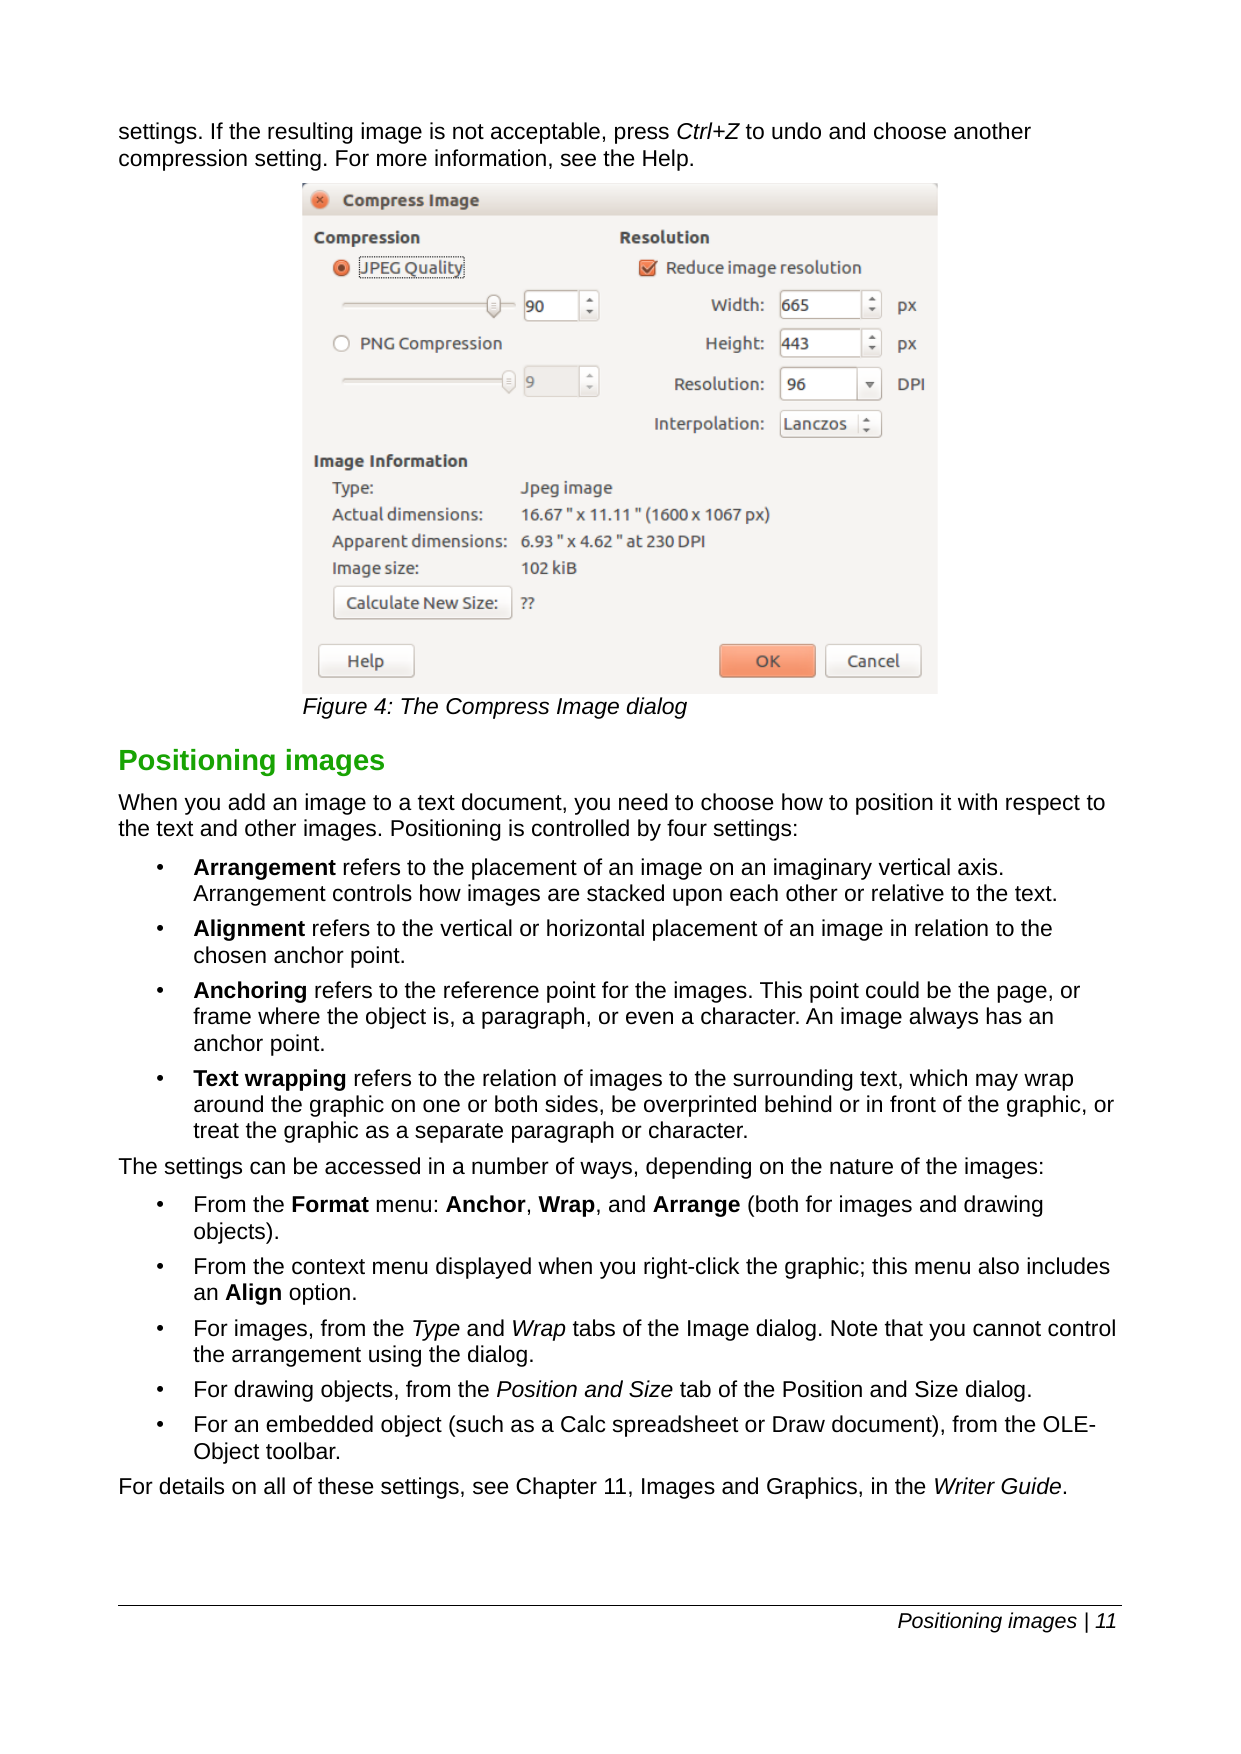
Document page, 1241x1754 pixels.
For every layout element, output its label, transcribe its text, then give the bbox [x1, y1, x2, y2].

list For drawing objects, from the Position and Size tab of the Position and Size dialog. [156, 1376, 1122, 1402]
list For images, from the Type and Wrap tabs of the Image dialog. Note that you cannot control the arrangement using the dialog. [156, 1314, 1122, 1367]
list The settings can be accessed in a number of ways, depending on the nature of the images: [118, 1153, 1122, 1179]
list Alignment refers to the vertical or horizontal placement of an image in relation to the chosen anchor point. [156, 915, 1122, 968]
list Arrangement refers to the placement of an image on an imaginary vertical axis. Arrangement controls how images are stacked upon each other or relative to the text. [156, 854, 1122, 906]
text settings. If the resulting image is not acceptable, press Ctrl+Z to undo and choose another compression setting. For more information, see the Help. [118, 118, 1122, 171]
list For an embedded object (such as a Calc spreadsheet or Draw document), from the OLE-Object toolbar. [156, 1411, 1122, 1464]
list Anchoring refers to the reference point for the images. This point could be the page, or frame where the object is, a paragraph, or even a character. An image always has an anchor point. [156, 977, 1122, 1056]
text Figure 4: The Compress Image dialog [302, 694, 938, 719]
list From the context menu displayed when you right-click the graphic; this menu also includes an Align option. [156, 1253, 1122, 1306]
text When you add an image to a text document, you need to choose how to position it with respect to the text and other images. Positioning is controlled by four settings: [118, 788, 1122, 841]
list From the Format menu: Anchor, Wrap, and Arrange (both for images and drawing objects). [156, 1191, 1122, 1244]
subtitle Positioning images [118, 743, 1122, 777]
text For details on all of these settings, see Chapter 11, Images and Graphics, in the Writer Guide. [118, 1473, 1122, 1499]
picture [302, 183, 938, 694]
list Text wrapping refers to the relation of images to the surrounding text, which may wrap around the graphic on one or both sides, be overprinted behind or in front of the graphic, or treat the graphic as a separate paragraph or character. [156, 1065, 1122, 1144]
